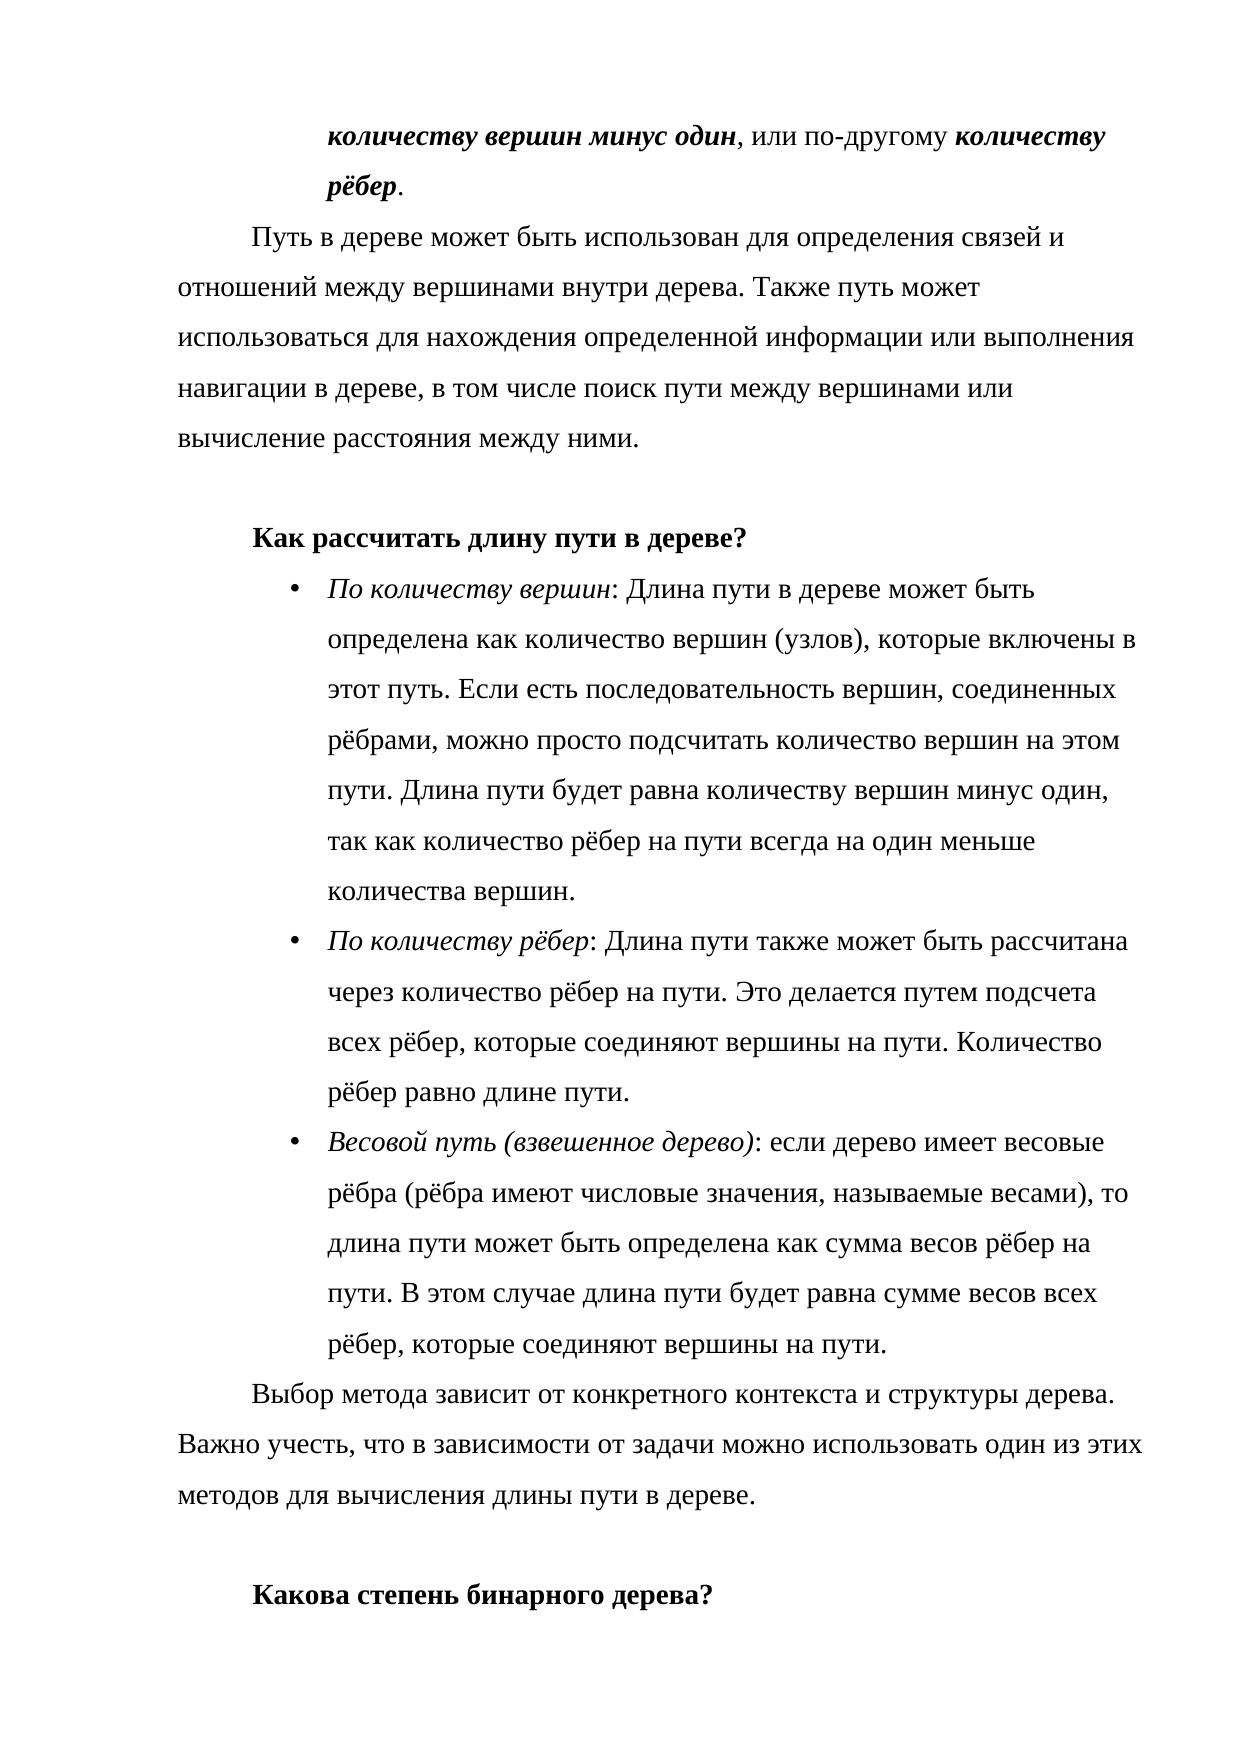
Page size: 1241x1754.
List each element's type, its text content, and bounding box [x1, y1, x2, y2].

list Весовой путь (взвешенное дерево): если дерево имеет весовые рёбра (рёбра имеют числовые значения, называемые весами), то длина пути может быть определена как сумма весов рёбер на пути. В этом случае длина пути будет равна сумме весов всех рёбер, которые соединяют вершины на пути. [290, 1124, 1152, 1359]
list По количеству вершин: Длина пути в дереве может быть определена как количество вершин (узлов), которые включены в этот путь. Если есть последовательность вершин, соединенных рёбрами, можно просто подсчитать количество вершин на этом пути. Длина пути будет равна количеству вершин минус один, так как количество рёбер на пути всегда на один меньше количества вершин. [290, 571, 1152, 906]
text Путь в дереве может быть использован для определения связей и отношений между вершинами внутри дерева. Также путь может использоваться для нахождения определенной информации или выполнения навигации в дереве, в том числе поиск пути между вершинами или вычисление расстояния между ними. [177, 219, 1152, 453]
list По количеству рёбер: Длина пути также может быть рассчитана через количество рёбер на пути. Это делается путем подсчета всех рёбер, которые соединяют вершины на пути. Количество рёбер равно длине пути. [290, 923, 1152, 1108]
list количеству вершин минус один, или по-другому количеству рёбер. [290, 118, 1152, 202]
list Как рассчитать длину пути в дереве? [252, 521, 1152, 554]
text Выбор метода зависит от конкретного контекста и структуры дерева. Важно учесть, что в зависимости от задачи можно использовать один из этих методов для вычисления длины пути в дереве. [177, 1376, 1152, 1510]
list Какова степень бинарного дерева? [252, 1577, 1152, 1611]
